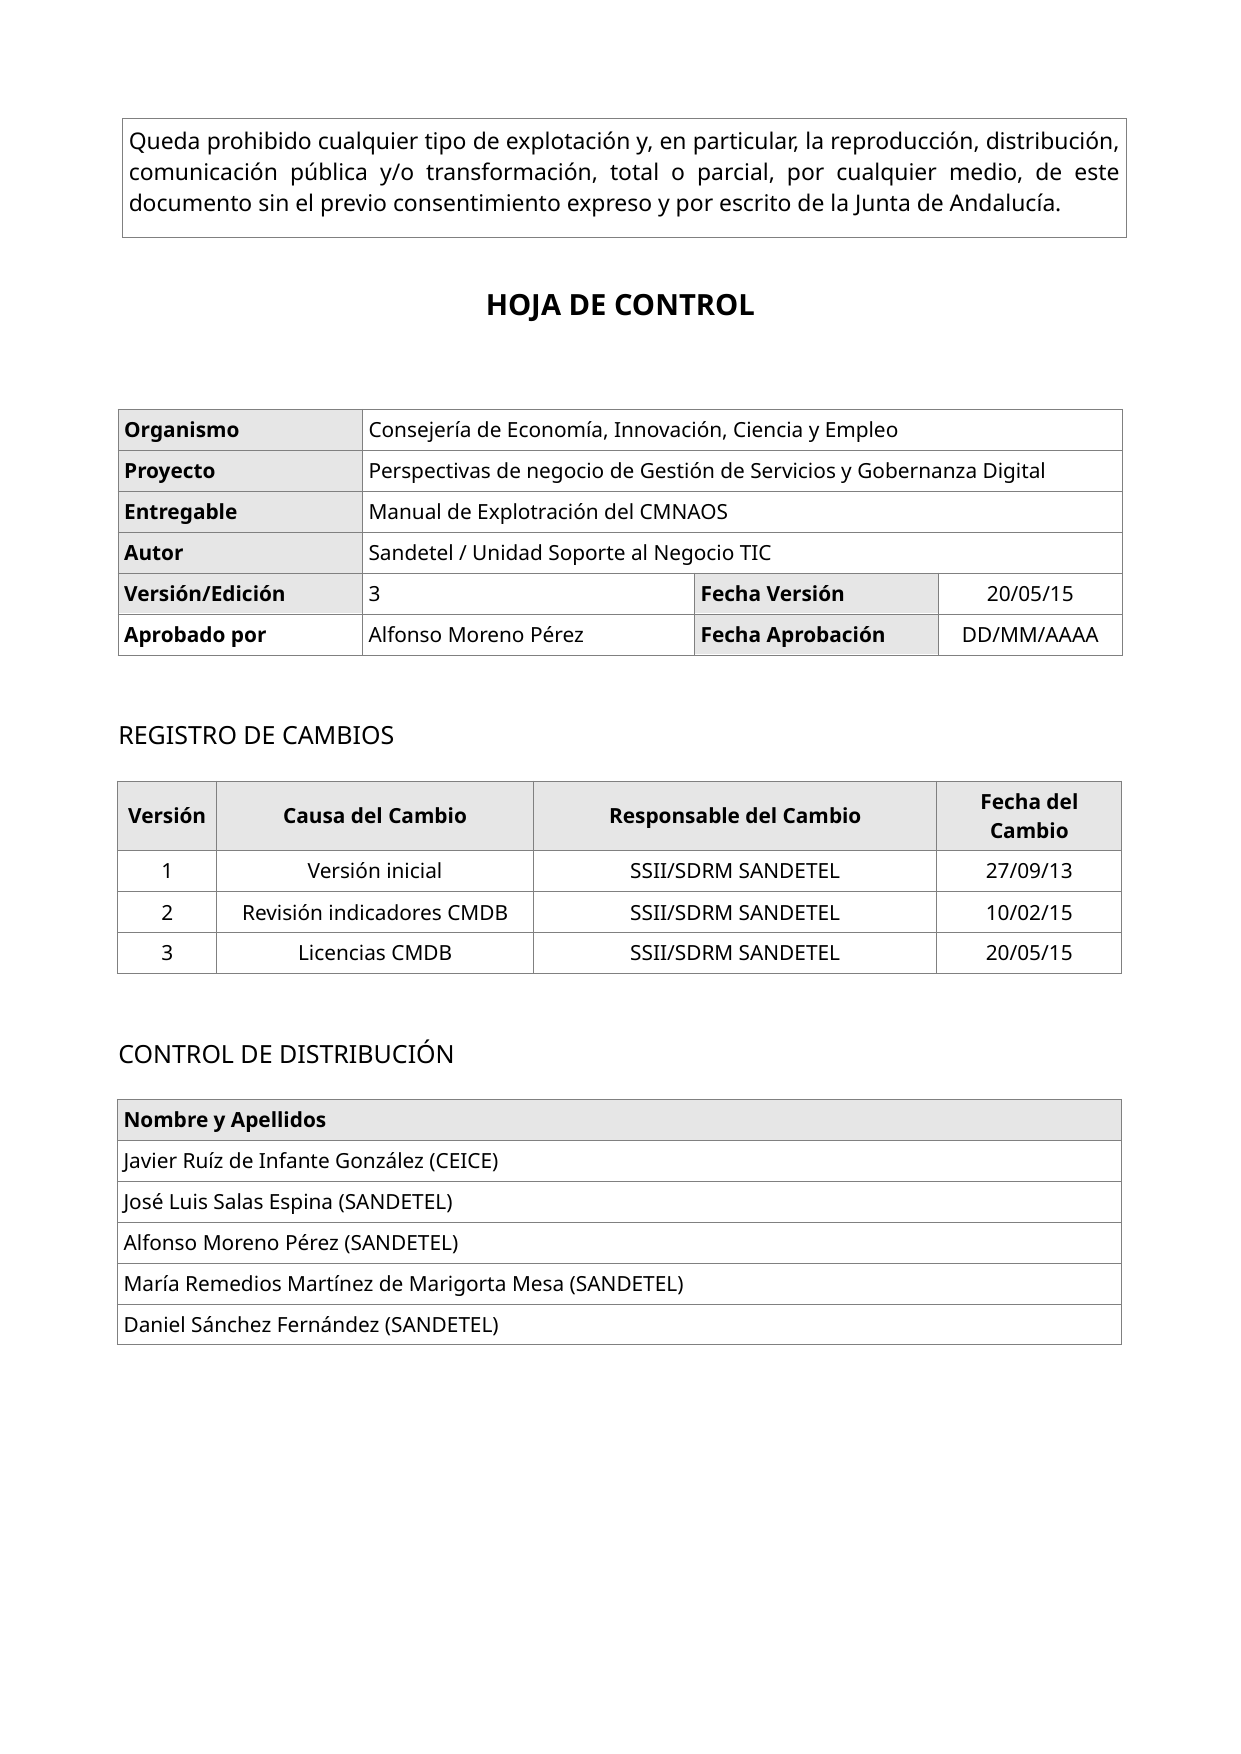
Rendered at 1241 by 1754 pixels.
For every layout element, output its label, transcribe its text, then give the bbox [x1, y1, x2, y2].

table_cell Licencias CMDB [217, 933, 533, 973]
table_cell José Luis Salas Espina (SANDETEL) [118, 1182, 1121, 1222]
table_cell 20/05/15 [939, 574, 1122, 613]
table_cell María Remedios Martínez de Marigorta Mesa (SANDETEL) [118, 1264, 1121, 1303]
table_cell SSII/SDRM SANDETEL [534, 892, 936, 932]
table_cell Daniel Sánchez Fernández (SANDETEL) [118, 1305, 1121, 1344]
table_cell Sandetel / Unidad Soporte al Negocio TIC [363, 533, 1122, 573]
table_cell 2 [118, 892, 216, 932]
table_cell 3 [363, 574, 694, 613]
table_cell Fecha Aprobación [695, 615, 938, 654]
table_header Organismo [119, 410, 362, 450]
table_cell Alfonso Moreno Pérez (SANDETEL) [118, 1223, 1121, 1262]
table_cell Autor [119, 533, 362, 573]
table_cell 1 [118, 851, 216, 891]
table_cell Versión inicial [217, 851, 533, 891]
table_header Responsable del Cambio [534, 782, 936, 850]
table_cell Perspectivas de negocio de Gestión de Servicios y Gobernanza Digital [363, 451, 1122, 491]
text REGISTRO DE CAMBIOS [118, 718, 1122, 752]
table_cell SSII/SDRM SANDETEL [534, 933, 936, 973]
table_cell SSII/SDRM SANDETEL [534, 851, 936, 891]
table_header Versión [118, 782, 216, 850]
table_cell Proyecto [119, 451, 362, 491]
table_cell Alfonso Moreno Pérez [363, 615, 694, 654]
table_cell 10/02/15 [937, 892, 1121, 932]
table_cell Revisión indicadores CMDB [217, 892, 533, 932]
table_header Fecha del Cambio [937, 782, 1121, 850]
table_header Nombre y Apellidos [118, 1100, 1121, 1140]
table_cell DD/MM/AAAA [939, 615, 1122, 654]
table_cell Javier Ruíz de Infante González (CEICE) [118, 1141, 1121, 1181]
table_cell Aprobado por [119, 615, 362, 654]
table_cell 3 [118, 933, 216, 973]
table_header Consejería de Economía, Innovación, Ciencia y Empleo [363, 410, 1122, 450]
table_cell Fecha Versión [695, 574, 938, 613]
text CONTROL DE DISTRIBUCIÓN [118, 1036, 1122, 1070]
table_cell 20/05/15 [937, 933, 1121, 973]
table_cell Entregable [119, 492, 362, 532]
table_cell 27/09/13 [937, 851, 1121, 891]
table_cell Manual de Explotración del CMNAOS [363, 492, 1122, 532]
text HOJA DE CONTROL [118, 284, 1122, 324]
table_cell Versión/Edición [119, 574, 362, 613]
table_header Causa del Cambio [217, 782, 533, 850]
table_header Queda prohibido cualquier tipo de explotación y, en particular, la reproducción, distribución, comunicación pública y/o transformación, total o parcial, por cualquier medio, de este documento sin el previo consentimiento expreso y por escrito de la Junta de Andalucía. [123, 119, 1126, 237]
